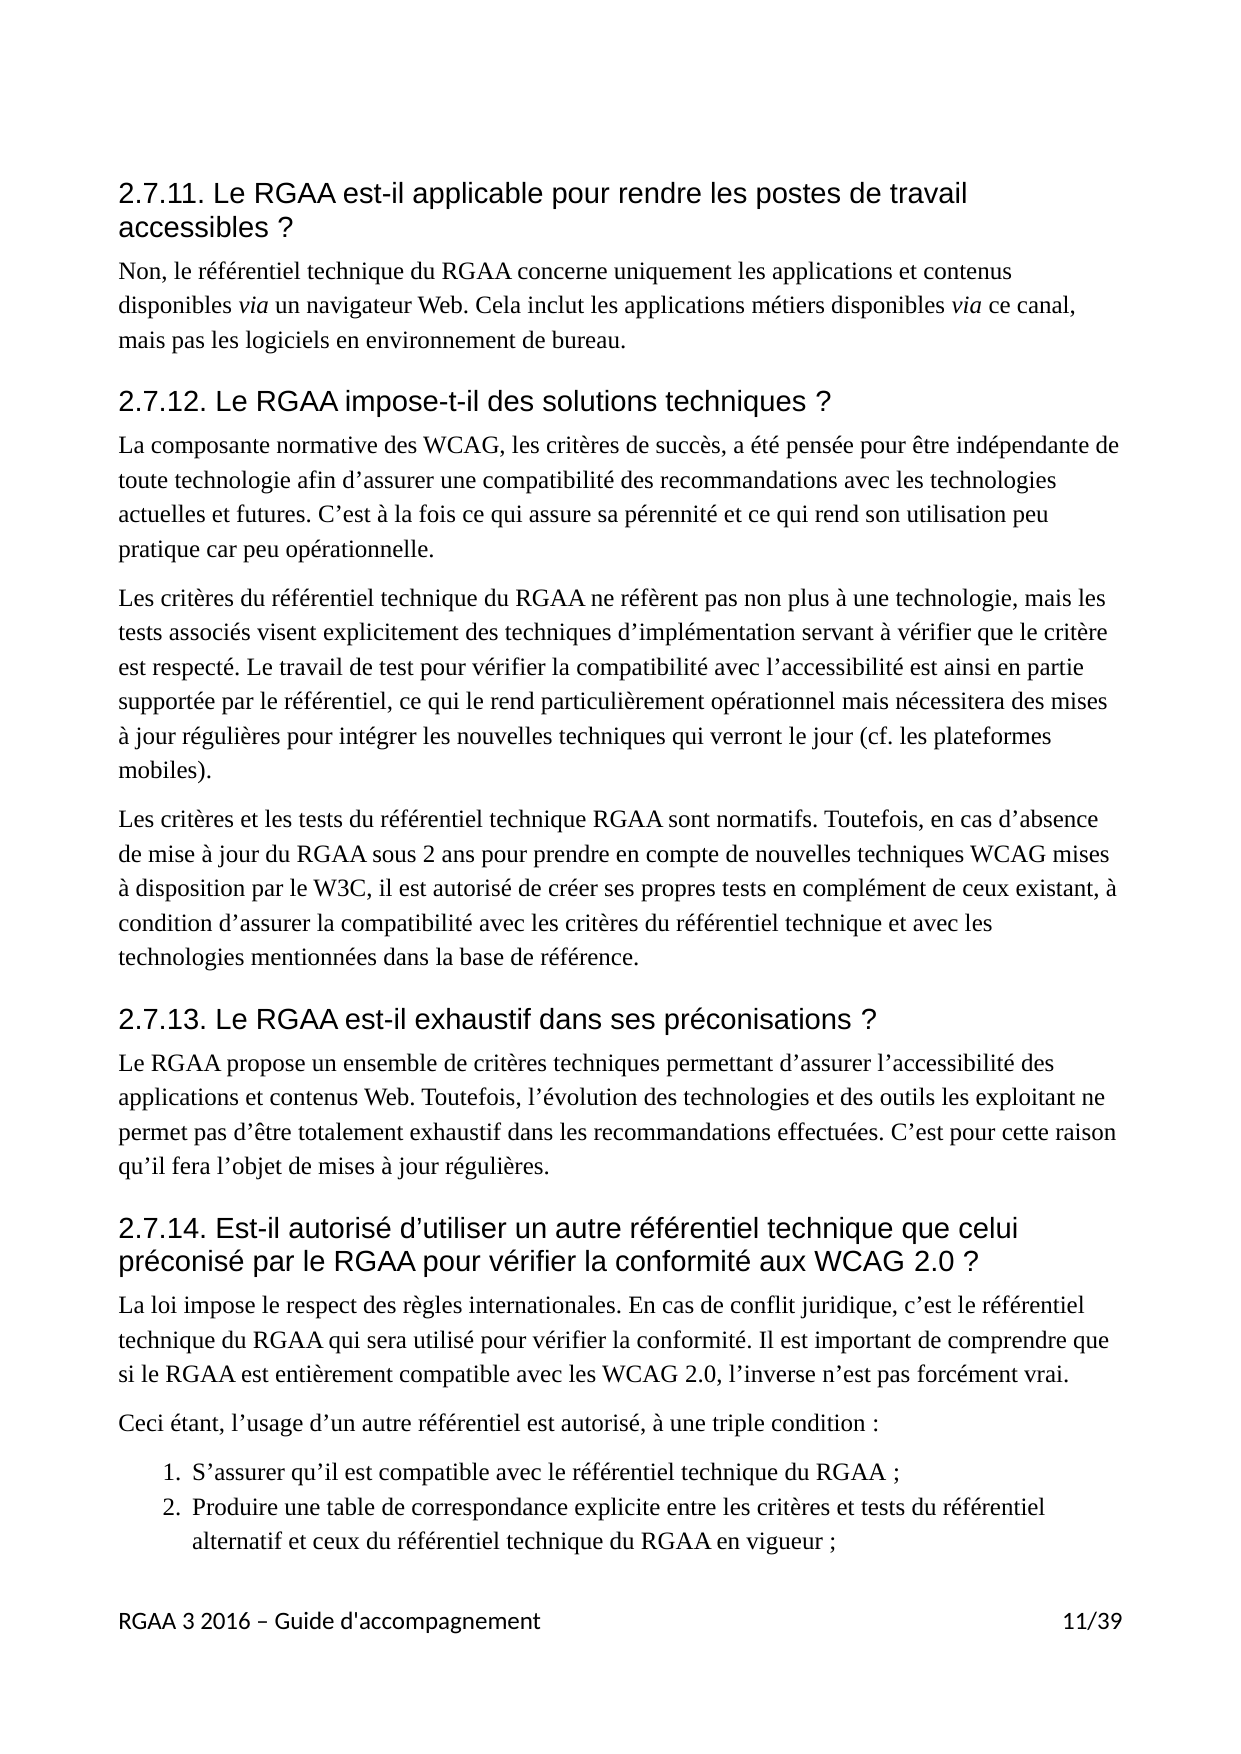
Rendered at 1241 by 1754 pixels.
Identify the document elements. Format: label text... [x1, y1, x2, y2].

list Produire une table de correspondance explicite entre les critères et tests du référentiel alternatif et ceux du référentiel technique du RGAA en vigueur ; [162, 1492, 1122, 1555]
subtitle 2.7.14. Est-il autorisé d’utiliser un autre référentiel technique que celui préconisé par le RGAA pour vérifier la conformité aux WCAG 2.0 ? [118, 1211, 1122, 1278]
text Les critères du référentiel technique du RGAA ne réfèrent pas non plus à une technologie, mais les tests associés visent explicitement des techniques d’implémentation servant à vérifier que le critère est respecté. Le travail de test pour vérifier la compatibilité avec l’accessibilité est ainsi en partie supportée par le référentiel, ce qui le rend particulièrement opérationnel mais nécessitera des mises à jour régulières pour intégrer les nouvelles techniques qui verront le jour (cf. les plateformes mobiles). [118, 583, 1122, 784]
subtitle 2.7.11. Le RGAA est-il applicable pour rendre les postes de travail accessibles ? [118, 176, 1122, 243]
text La composante normative des WCAG, les critères de succès, a été pensée pour être indépendante de toute technologie afin d’assurer une compatibilité des recommandations avec les technologies actuelles et futures. C’est à la fois ce qui assure sa pérennité et ce qui rend son utilisation peu pratique car peu opérationnelle. [118, 430, 1122, 563]
list S’assurer qu’il est compatible avec le référentiel technique du RGAA ; [162, 1457, 1122, 1486]
text Ceci étant, l’usage d’un autre référentiel est autorisé, à une triple condition : [118, 1408, 1122, 1437]
subtitle 2.7.13. Le RGAA est-il exhaustif dans ses préconisations ? [118, 1002, 1122, 1035]
text Le RGAA propose un ensemble de critères techniques permettant d’assurer l’accessibilité des applications et contenus Web. Toutefois, l’évolution des technologies et des outils les exploitant ne permet pas d’être totalement exhaustif dans les recommandations effectuées. C’est pour cette raison qu’il fera l’objet de mises à jour régulières. [118, 1048, 1122, 1180]
text Non, le référentiel technique du RGAA concerne uniquement les applications et contenus disponibles via un navigateur Web. Cela inclut les applications métiers disponibles via ce canal, mais pas les logiciels en environnement de bureau. [118, 256, 1122, 354]
subtitle 2.7.12. Le RGAA impose-t-il des solutions techniques ? [118, 384, 1122, 418]
text Les critères et les tests du référentiel technique RGAA sont normatifs. Toutefois, en cas d’absence de mise à jour du RGAA sous 2 ans pour prendre en compte de nouvelles techniques WCAG mises à disposition par le W3C, il est autorisé de créer ses propres tests en complément de ceux existant, à condition d’assurer la compatibilité avec les critères du référentiel technique et avec les technologies mentionnées dans la base de référence. [118, 804, 1122, 971]
text La loi impose le respect des règles internationales. En cas de conflit juridique, c’est le référentiel technique du RGAA qui sera utilisé pour vérifier la conformité. Il est important de comprendre que si le RGAA est entièrement compatible avec les WCAG 2.0, l’inverse n’est pas forcément vrai. [118, 1290, 1122, 1388]
